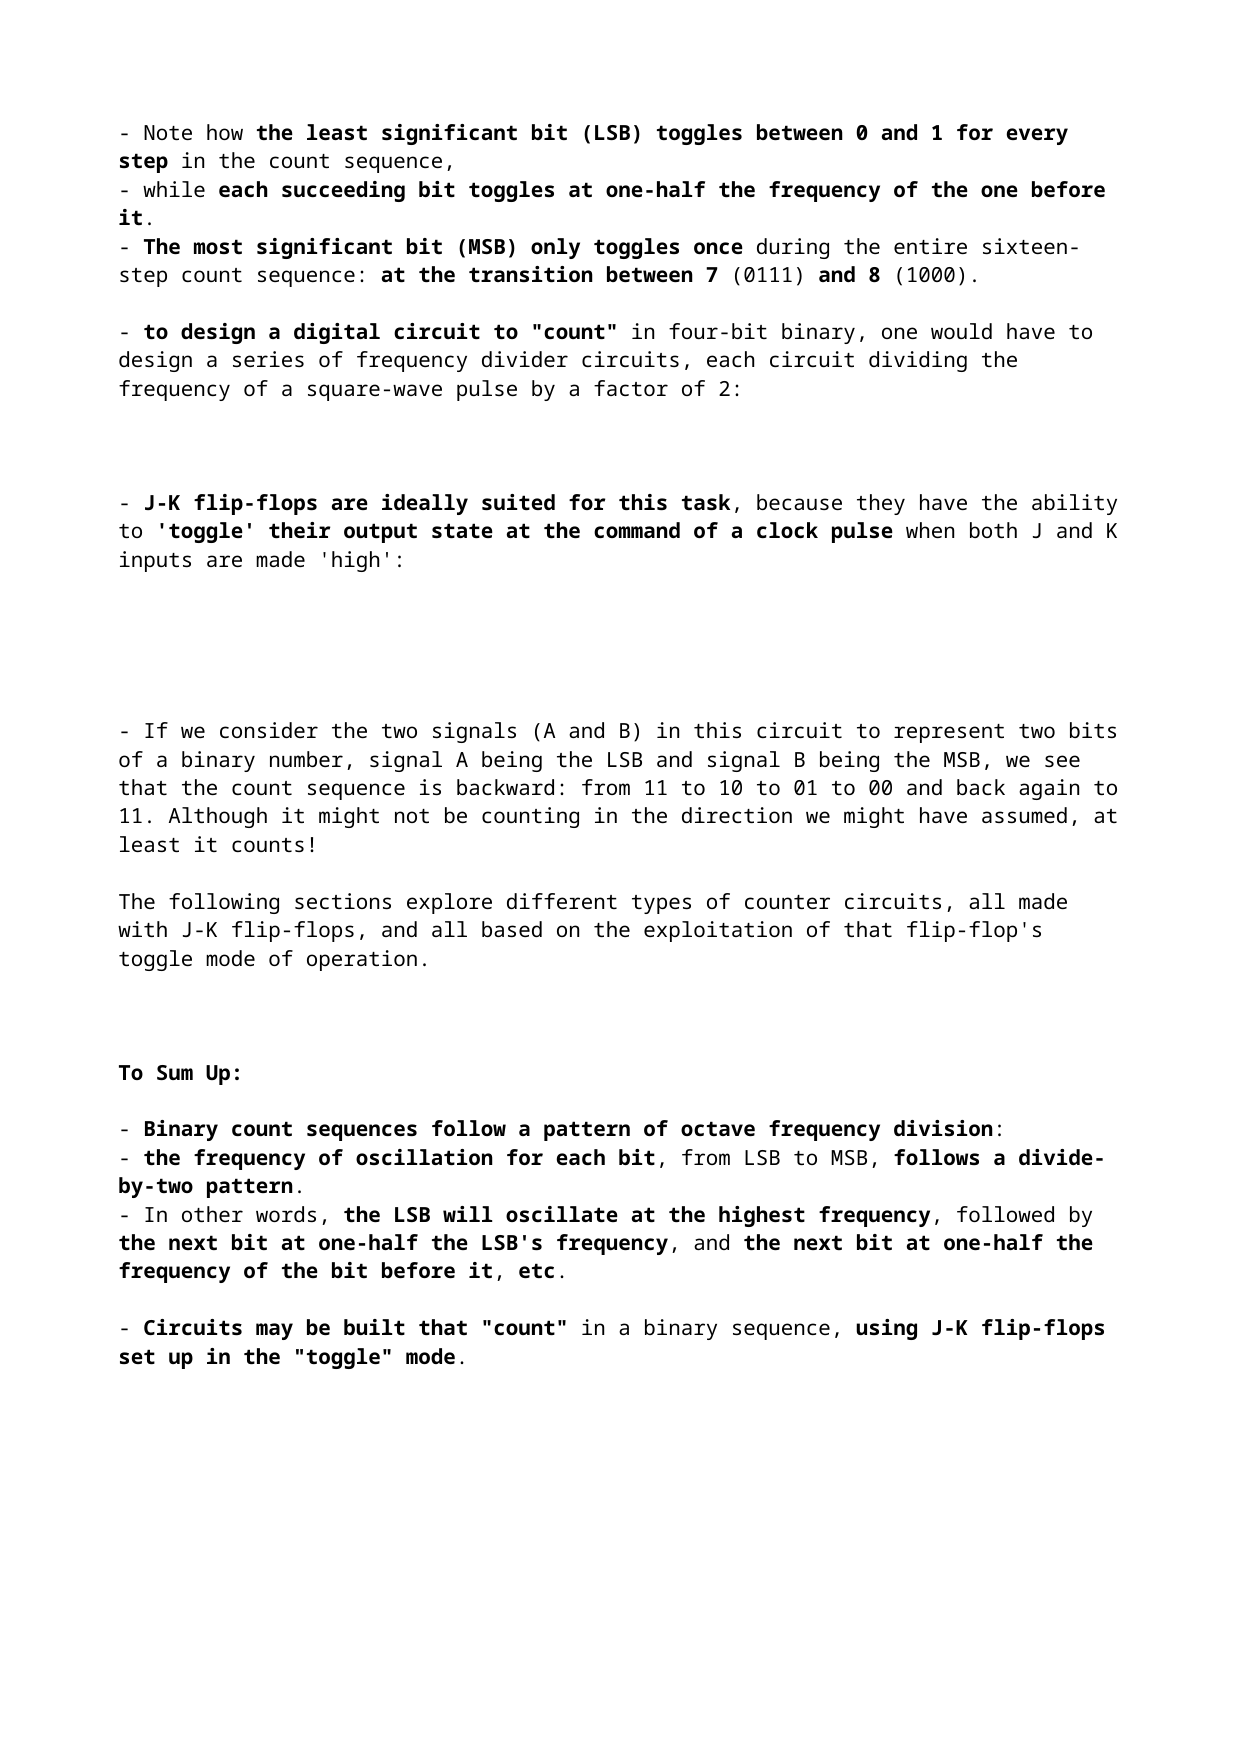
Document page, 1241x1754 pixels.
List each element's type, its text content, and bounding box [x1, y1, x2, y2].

text The following sections explore different types of counter circuits, all made with J-K flip-flops, and all based on the exploitation of that flip-flop's toggle mode of operation. [118, 887, 1122, 972]
text - In other words, the LSB will oscillate at the highest frequency, followed by the next bit at one-half the LSB's frequency, and the next bit at one-half the frequency of the bit before it, etc. [118, 1200, 1122, 1285]
text To Sum Up: [118, 1058, 1122, 1086]
text - Note how the least significant bit (LSB) toggles between 0 and 1 for every step in the count sequence, [118, 118, 1122, 175]
text - while each succeeding bit toggles at one-half the frequency of the one before it. [118, 175, 1122, 232]
text - Binary count sequences follow a pattern of octave frequency division: [118, 1114, 1122, 1143]
text - The most significant bit (MSB) only toggles once during the entire sixteen-step count sequence: at the transition between 7 (0111) and 8 (1000). [118, 232, 1122, 289]
text - Circuits may be built that "count" in a binary sequence, using J-K flip-flops set up in the "toggle" mode. [118, 1313, 1122, 1370]
text - J-K flip-flops are ideally suited for this task, because they have the ability to 'toggle' their output state at the command of a clock pulse when both J and K inputs are made 'high': [118, 488, 1122, 573]
text - If we consider the two signals (A and B) in this circuit to represent two bits of a binary number, signal A being the LSB and signal B being the MSB, we see that the count sequence is backward: from 11 to 10 to 01 to 00 and back again to 11. Although it might not be counting in the direction we might have assumed, at least it counts! [118, 716, 1122, 858]
text - to design a digital circuit to "count" in four-bit binary, one would have to design a series of frequency divider circuits, each circuit dividing the frequency of a square-wave pulse by a factor of 2: [118, 317, 1122, 402]
text - the frequency of oscillation for each bit, from LSB to MSB, follows a divide-by-two pattern. [118, 1143, 1122, 1200]
